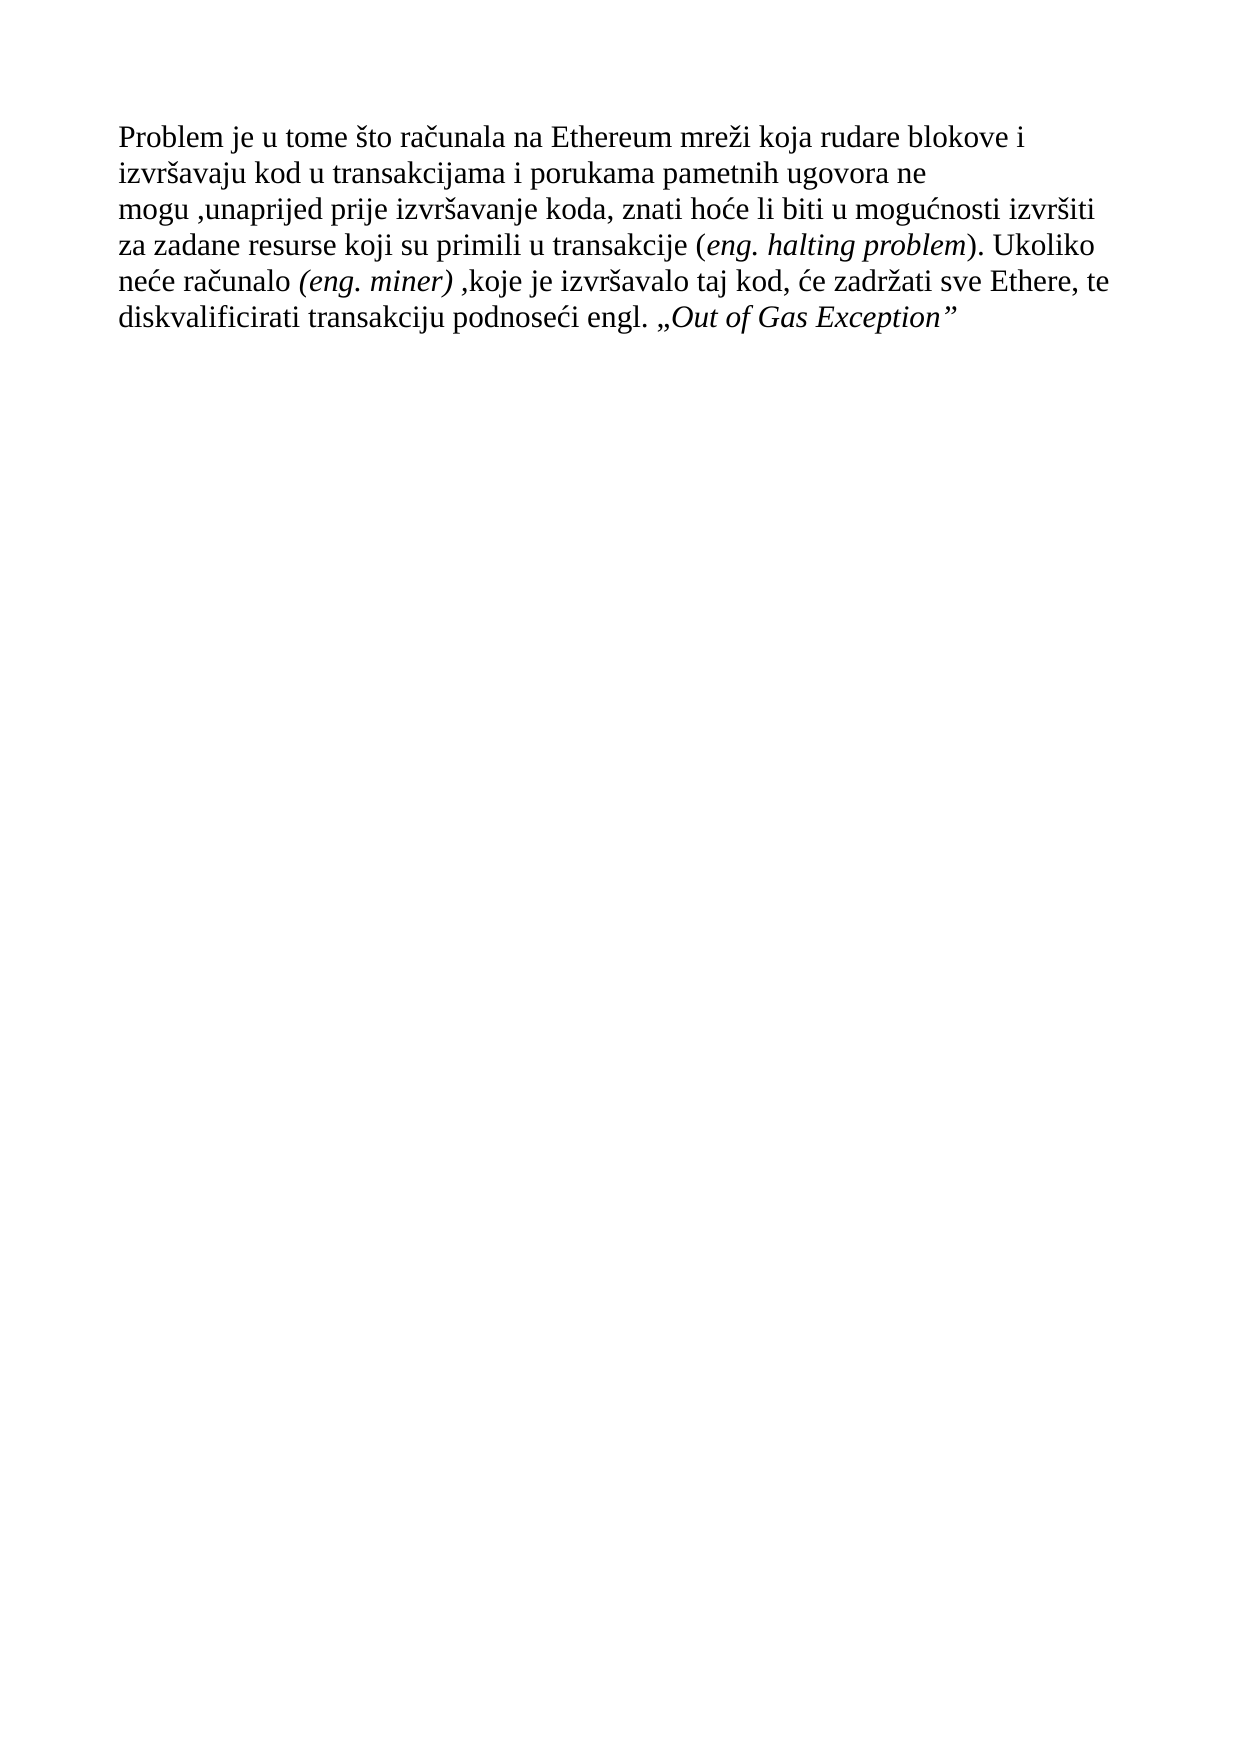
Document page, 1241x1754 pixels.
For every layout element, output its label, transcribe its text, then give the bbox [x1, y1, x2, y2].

text Problem je u tome što računala na Ethereum mreži koja rudare blokove i izvršavaju kod u transakcijama i porukama pametnih ugovora ne mogu ,unaprijed prije izvršavanje koda, znati hoće li biti u mogućnosti izvršiti za zadane resurse koji su primili u transakcije (eng. halting problem). Ukoliko neće računalo (eng. miner) ,koje je izvršavalo taj kod, će zadržati sve Ethere, te diskvalificirati transakciju podnoseći engl. „Out of Gas Exception” [118, 118, 1122, 334]
